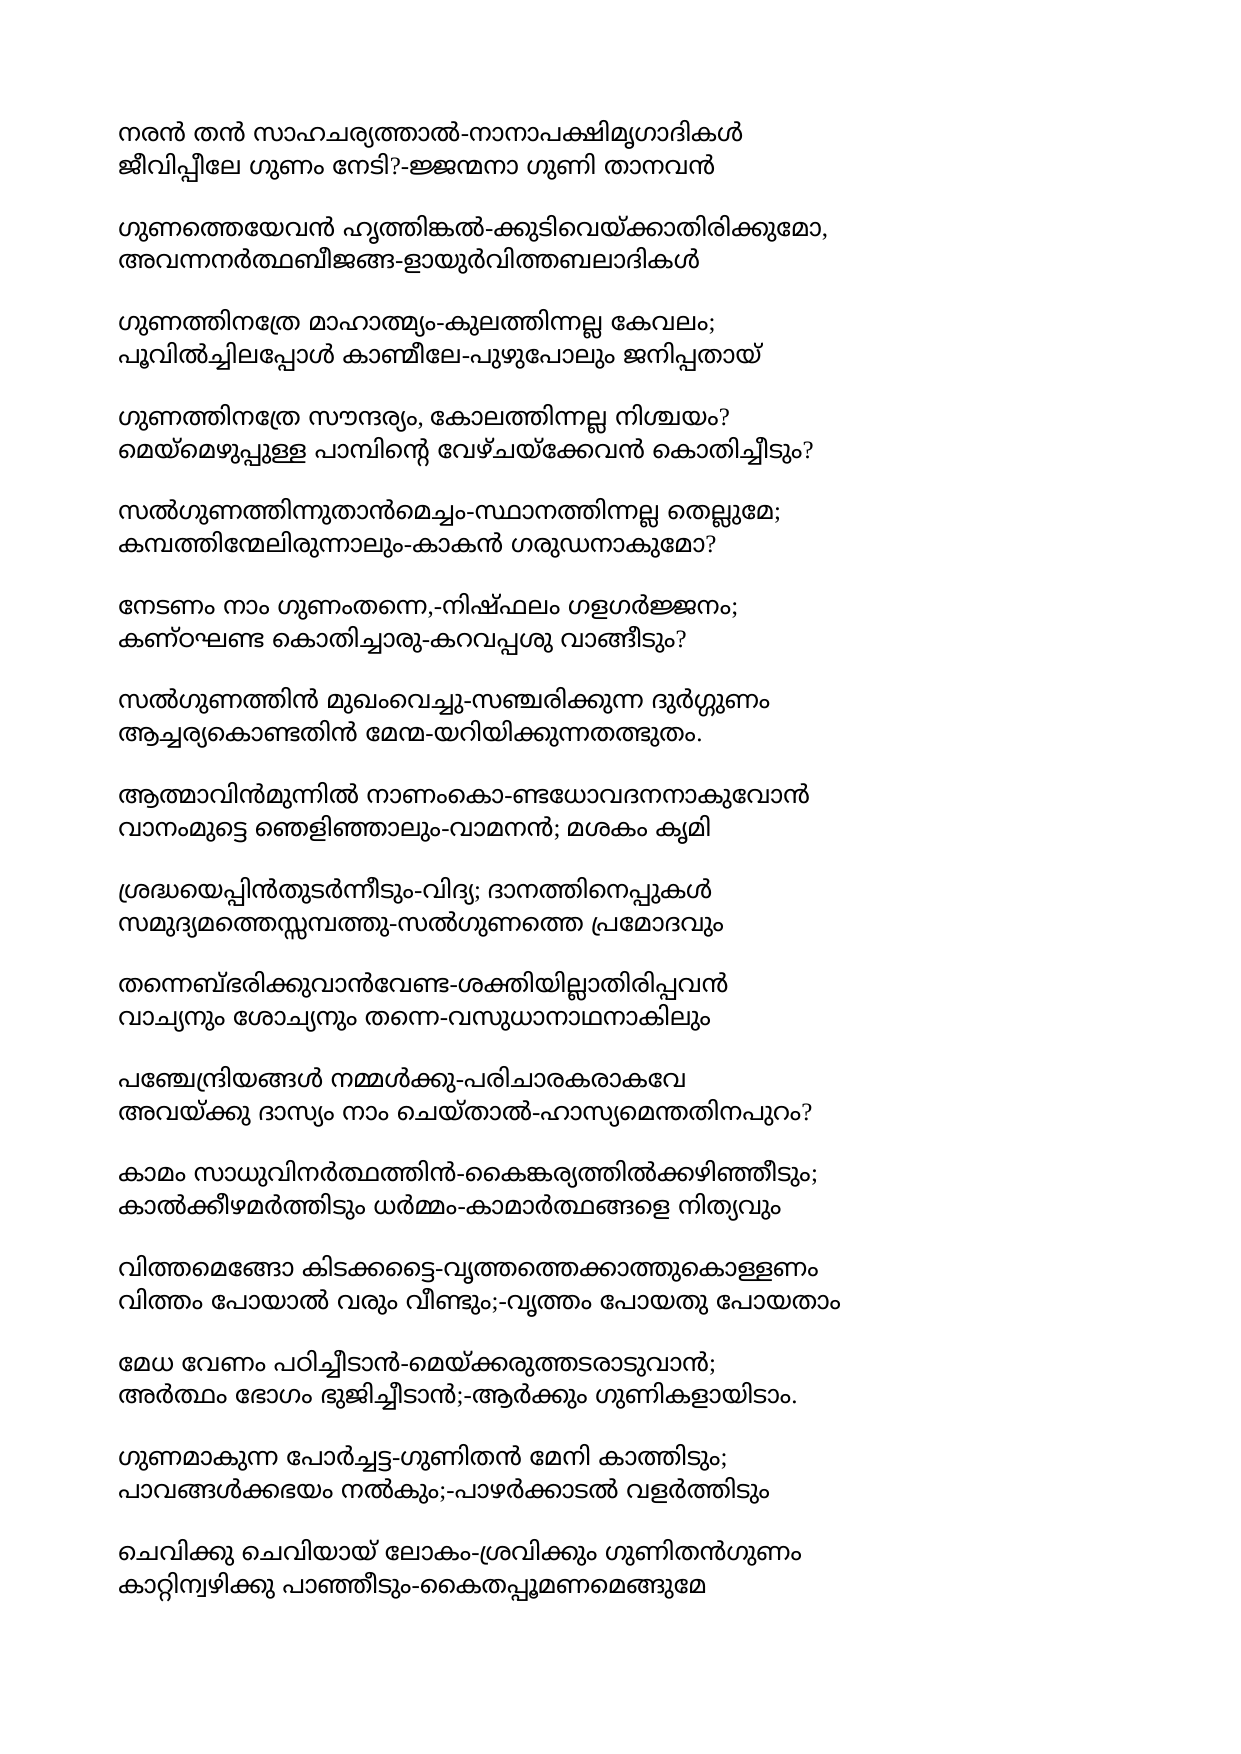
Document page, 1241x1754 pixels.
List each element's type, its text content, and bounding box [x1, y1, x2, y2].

text നരൻ തൻ സാഹചര്യത്താൽ-നാനാപക്ഷിമൃഗാദികൾ ജീവിപ്പീലേ ഗുണം നേടി?-ജ്ജന്മനാ ഗുണി താനവൻ ഗുണത്തെയേവൻ ഹൃത്തിങ്കൽ-ക്കുടിവെയ്ക്കാതിരിക്കുമോ, അവന്നനർത്ഥബീജങ്ങ-ളായുർവിത്തബലാദികൾ ഗുണത്തിനത്രേ മാഹാത്മ്യം-കുലത്തിന്നല്ല കേവലം; പൂവിൽച്ചിലപ്പോൾ കാണ്മീലേ-പുഴുപോലും ജനിപ്പതായ് ഗുണത്തിനത്രേ സൗന്ദര്യം, കോലത്തിന്നല്ല നിശ്ചയം? മെയ്മെഴുപ്പുള്ള പാമ്പിന്റെ വേഴ്ചയ്ക്കേവൻ കൊതിച്ചീടും? സൽഗുണത്തിന്നുതാൻമെച്ചം-സ്ഥാനത്തിന്നല്ല തെല്ലുമേ; കമ്പത്തിന്മേലിരുന്നാലും-കാകൻ ഗരുഡനാകുമോ? നേടണം നാം ഗുണംതന്നെ,-നിഷ്ഫലം ഗളഗർജ്ജനം; കണ്ഠഘണ്ട കൊതിച്ചാരു-കറവപ്പശു വാങ്ങീടും? സൽഗുണത്തിൻ മുഖംവെച്ചു-സഞ്ചരിക്കുന്ന ദുർഗ്ഗുണം ആച്ചര്യകൊണ്ടതിൻ മേന്മ-യറിയിക്കുന്നതത്ഭുതം. ആത്മാവിൻമുന്നിൽ നാണംകൊ-ണ്ടധോവദനനാകുവോൻ വാനംമുട്ടെ ഞെളിഞ്ഞാലും-വാമനൻ; മശകം കൃമി ശ്രദ്ധയെപ്പിൻതുടർന്നീടും-വിദ്യ; ദാനത്തിനെപ്പുകൾ സമുദ്യമത്തെസ്സമ്പത്തു-സൽഗുണത്തെ പ്രമോദവും തന്നെബ്ഭരിക്കുവാൻവേണ്ട-ശക്തിയില്ലാതിരിപ്പവൻ വാച്യനും ശോച്യനും തന്നെ-വസുധാനാഥനാകിലും പഞ്ചേന്ദ്രിയങ്ങൾ നമ്മൾക്കു-പരിചാരകരാകവേ അവയ്ക്കു ദാസ്യം നാം ചെയ്താൽ-ഹാസ്യമെന്തതിനപുറം? കാമം സാധുവിനർത്ഥത്തിൻ-കൈങ്കര്യത്തിൽക്കഴിഞ്ഞീടും; കാൽക്കീഴമർത്തിടും ധർമ്മം-കാമാർത്ഥങ്ങളെ നിത്യവും വിത്തമെങ്ങോ കിടക്കട്ടൈ-വൃത്തത്തെക്കാത്തുകൊള്ളണം വിത്തം പോയാൽ വരും വീണ്ടും;-വൃത്തം പോയതു പോയതാം മേധ വേണം പഠിച്ചീടാൻ-മെയ്ക്കരുത്തടരാടുവാൻ; അർത്ഥം ഭോഗം ഭുജിച്ചീടാൻ;-ആർക്കും ഗുണികളായിടാം. ഗുണമാകുന്ന പോർച്ചട്ട-ഗുണിതൻ മേനി കാത്തിടും; പാവങ്ങൾക്കഭയം നൽകും;-പാഴർക്കാടൽ വളർത്തിടും ചെവിക്കു ചെവിയായ് ലോകം-ശ്രവിക്കും ഗുണിതൻഗുണം കാറ്റിന്വഴിക്കു പാഞ്ഞീടും-കൈതപ്പൂമണമെങ്ങുമേ [118, 118, 1122, 1631]
